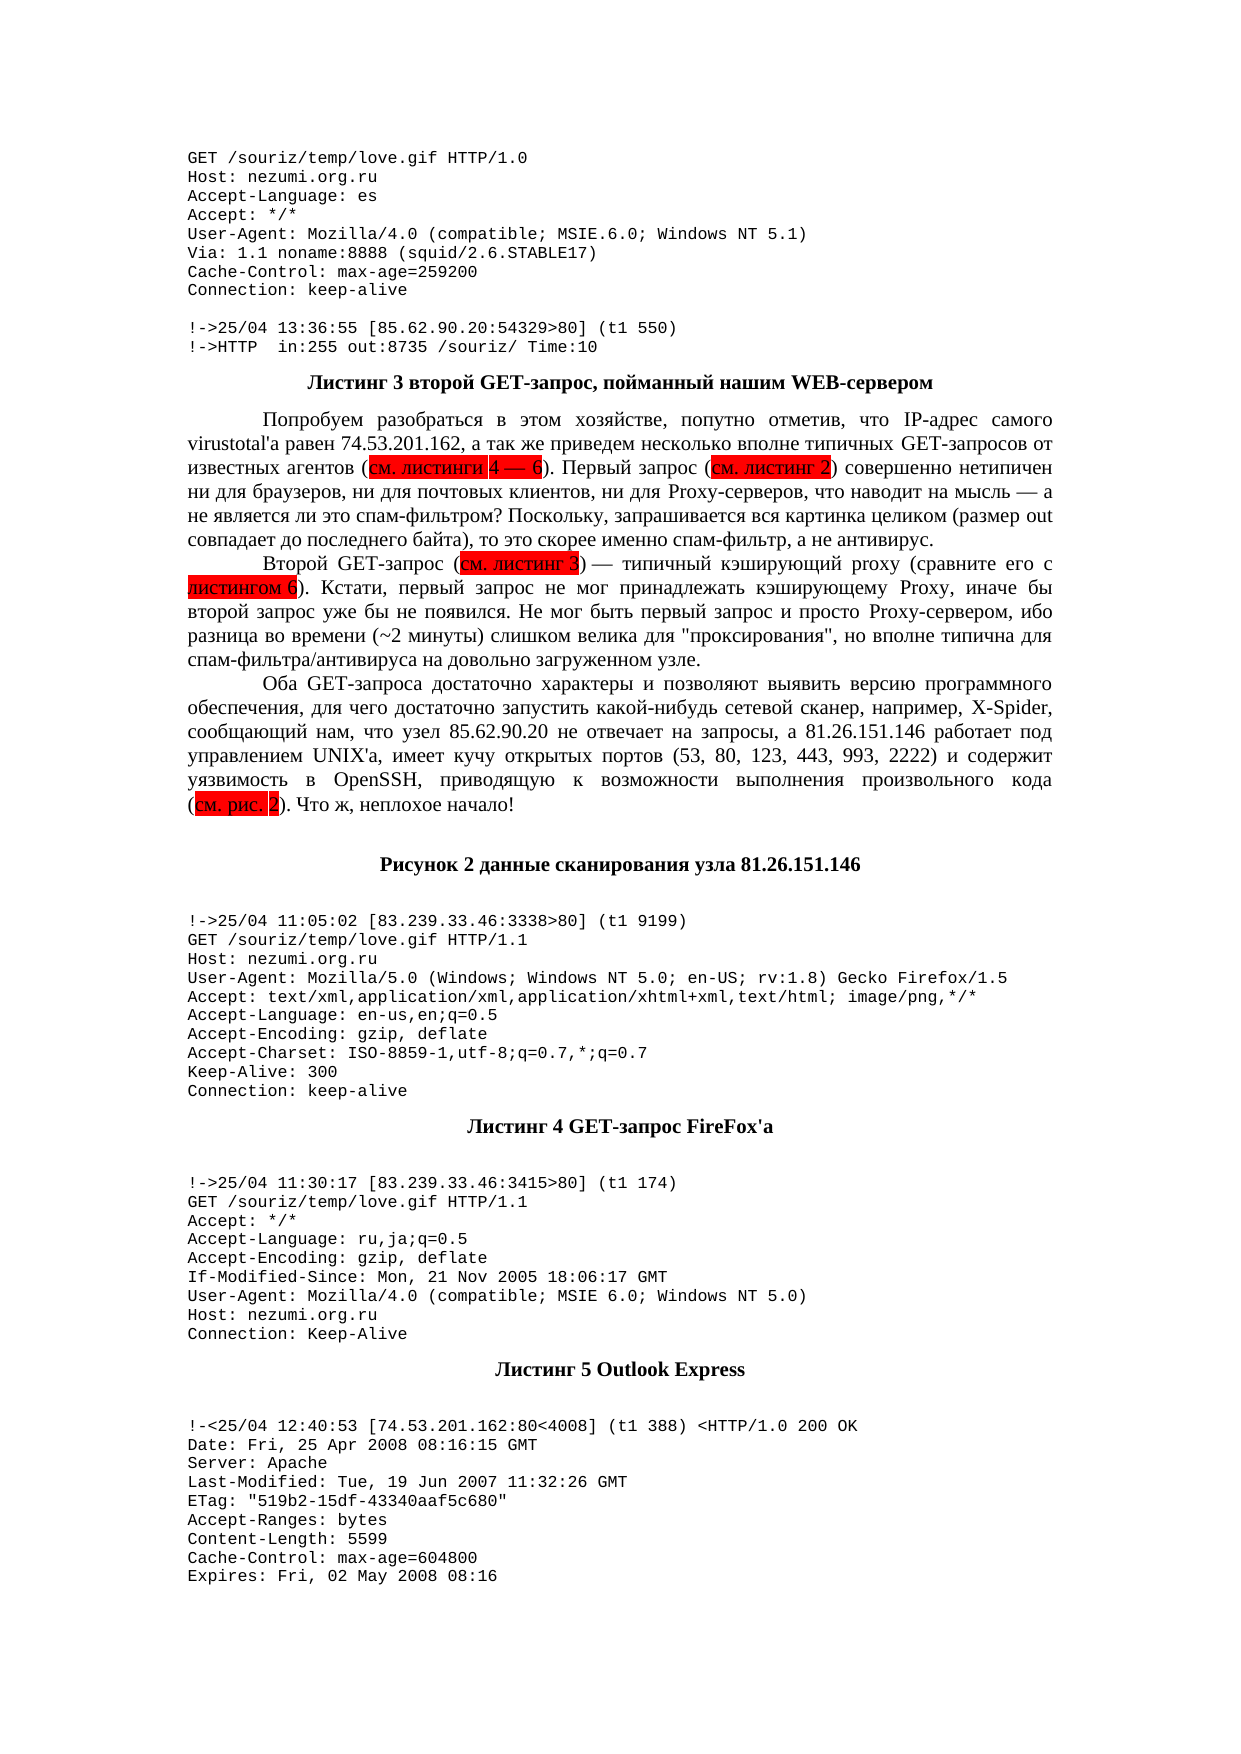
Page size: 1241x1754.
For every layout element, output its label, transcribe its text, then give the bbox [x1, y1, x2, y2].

text Last-Modified: Tue, 19 Jun 2007 11:32:26 GMT [187, 1474, 1053, 1493]
text Connection: Keep-Alive [187, 1325, 1053, 1344]
text Date: Fri, 25 Apr 2008 08:16:15 GMT [187, 1436, 1053, 1455]
text Accept-Ranges: bytes [187, 1511, 1053, 1530]
text User-Agent: Mozilla/4.0 (compatible; MSIE.6.0; Windows NT 5.1) [187, 225, 1053, 244]
text GET /souriz/temp/love.gif HTTP/1.1 [187, 1193, 1053, 1212]
text GET /souriz/temp/love.gif HTTP/1.1 [187, 932, 1053, 950]
text Server: Apache [187, 1455, 1053, 1474]
text Второй GET-запрос (см. листинг 3) — типичный кэширующий proxy (сравните его с листингом 6). Кстати, первый запрос не мог принадлежать кэширующему Proxy, иначе бы второй запрос уже бы не появился. Не мог быть первый запрос и просто Proxy-сервером, ибо разница во времени (~2 минуты) слишком велика для "проксирования", но вполне типична для спам-фильтра/антивируса на довольно загруженном узле. [187, 551, 1053, 671]
text Листинг 4 GET-запрос FireFox'а [187, 1114, 1053, 1138]
text Accept-Language: en-us,en;q=0.5 [187, 1007, 1053, 1026]
text Accept: */* [187, 1212, 1053, 1231]
text GET /souriz/temp/love.gif HTTP/1.0 [187, 150, 1053, 169]
text Рисунок 2 данные сканирования узла 81.26.151.146 [187, 852, 1053, 876]
text Accept: */* [187, 207, 1053, 225]
text Оба GET-запроса достаточно характеры и позволяют выявить версию программного обеспечения, для чего достаточно запустить какой-нибудь сетевой сканер, например, X-Spider, сообщающий нам, что узел 85.62.90.20 не отвечает на запросы, а 81.26.151.146 работает под управлением UNIX'а, имеет кучу открытых портов (53, 80, 123, 443, 993, 2222) и содержит уязвимость в OpenSSH, приводящую к возможности выполнения произвольного кода (см. рис. 2). Что ж, неплохое начало! [187, 671, 1053, 816]
text Connection: keep-alive [187, 282, 1053, 301]
text ETag: "519b2-15df-43340aaf5c680" [187, 1493, 1053, 1511]
text Accept-Language: ru,ja;q=0.5 [187, 1231, 1053, 1250]
text If-Modified-Since: Mon, 21 Nov 2005 18:06:17 GMT [187, 1269, 1053, 1287]
text !->25/04 13:36:55 [85.62.90.20:54329>80] (t1 550) [187, 320, 1053, 338]
text Accept-Charset: ISO-8859-1,utf-8;q=0.7,*;q=0.7 [187, 1045, 1053, 1063]
text !-<25/04 12:40:53 [74.53.201.162:80<4008] (t1 388) <HTTP/1.0 200 OK [187, 1417, 1053, 1436]
text User-Agent: Mozilla/5.0 (Windows; Windows NT 5.0; en-US; rv:1.8) Gecko Firefox/1.5 [187, 969, 1053, 988]
text Cache-Control: max-age=259200 [187, 263, 1053, 282]
text Via: 1.1 noname:8888 (squid/2.6.STABLE17) [187, 244, 1053, 263]
text Expires: Fri, 02 May 2008 08:16 [187, 1568, 1053, 1587]
text Accept-Language: es [187, 188, 1053, 207]
text Cache-Control: max-age=604800 [187, 1549, 1053, 1568]
text !->25/04 11:05:02 [83.239.33.46:3338>80] (t1 9199) [187, 913, 1053, 932]
text Accept-Encoding: gzip, deflate [187, 1026, 1053, 1045]
text Content-Length: 5599 [187, 1530, 1053, 1549]
text Accept: text/xml,application/xml,application/xhtml+xml,text/html; image/png,*/* [187, 988, 1053, 1007]
text !->25/04 11:30:17 [83.239.33.46:3415>80] (t1 174) [187, 1174, 1053, 1193]
text !->HTTP in:255 out:8735 /souriz/ Time:10 [187, 338, 1053, 357]
text Host: nezumi.org.ru [187, 169, 1053, 188]
text Host: nezumi.org.ru [187, 1306, 1053, 1325]
text Accept-Encoding: gzip, deflate [187, 1250, 1053, 1269]
text Листинг 5 Outlook Express [187, 1357, 1053, 1381]
text Host: nezumi.org.ru [187, 950, 1053, 969]
text Листинг 3 второй GET-запрос, пойманный нашим WEB-сервером [187, 370, 1053, 394]
text Keep-Alive: 300 [187, 1063, 1053, 1082]
text Connection: keep-alive [187, 1082, 1053, 1101]
text Попробуем разобраться в этом хозяйстве, попутно отметив, что IP-адрес самого virustotal'а равен 74.53.201.162, а так же приведем несколько вполне типичных GET-запросов от известных агентов (см. листинги 4 — 6). Первый запрос (см. листинг 2) совершенно нетипичен ни для браузеров, ни для почтовых клиентов, ни для Proxy-серверов, что наводит на мысль — а не является ли это спам-фильтром? Поскольку, запрашивается вся картинка целиком (размер out совпадает до последнего байта), то это скорее именно спам-фильтр, а не антивирус. [187, 406, 1053, 551]
text User-Agent: Mozilla/4.0 (compatible; MSIE 6.0; Windows NT 5.0) [187, 1287, 1053, 1306]
